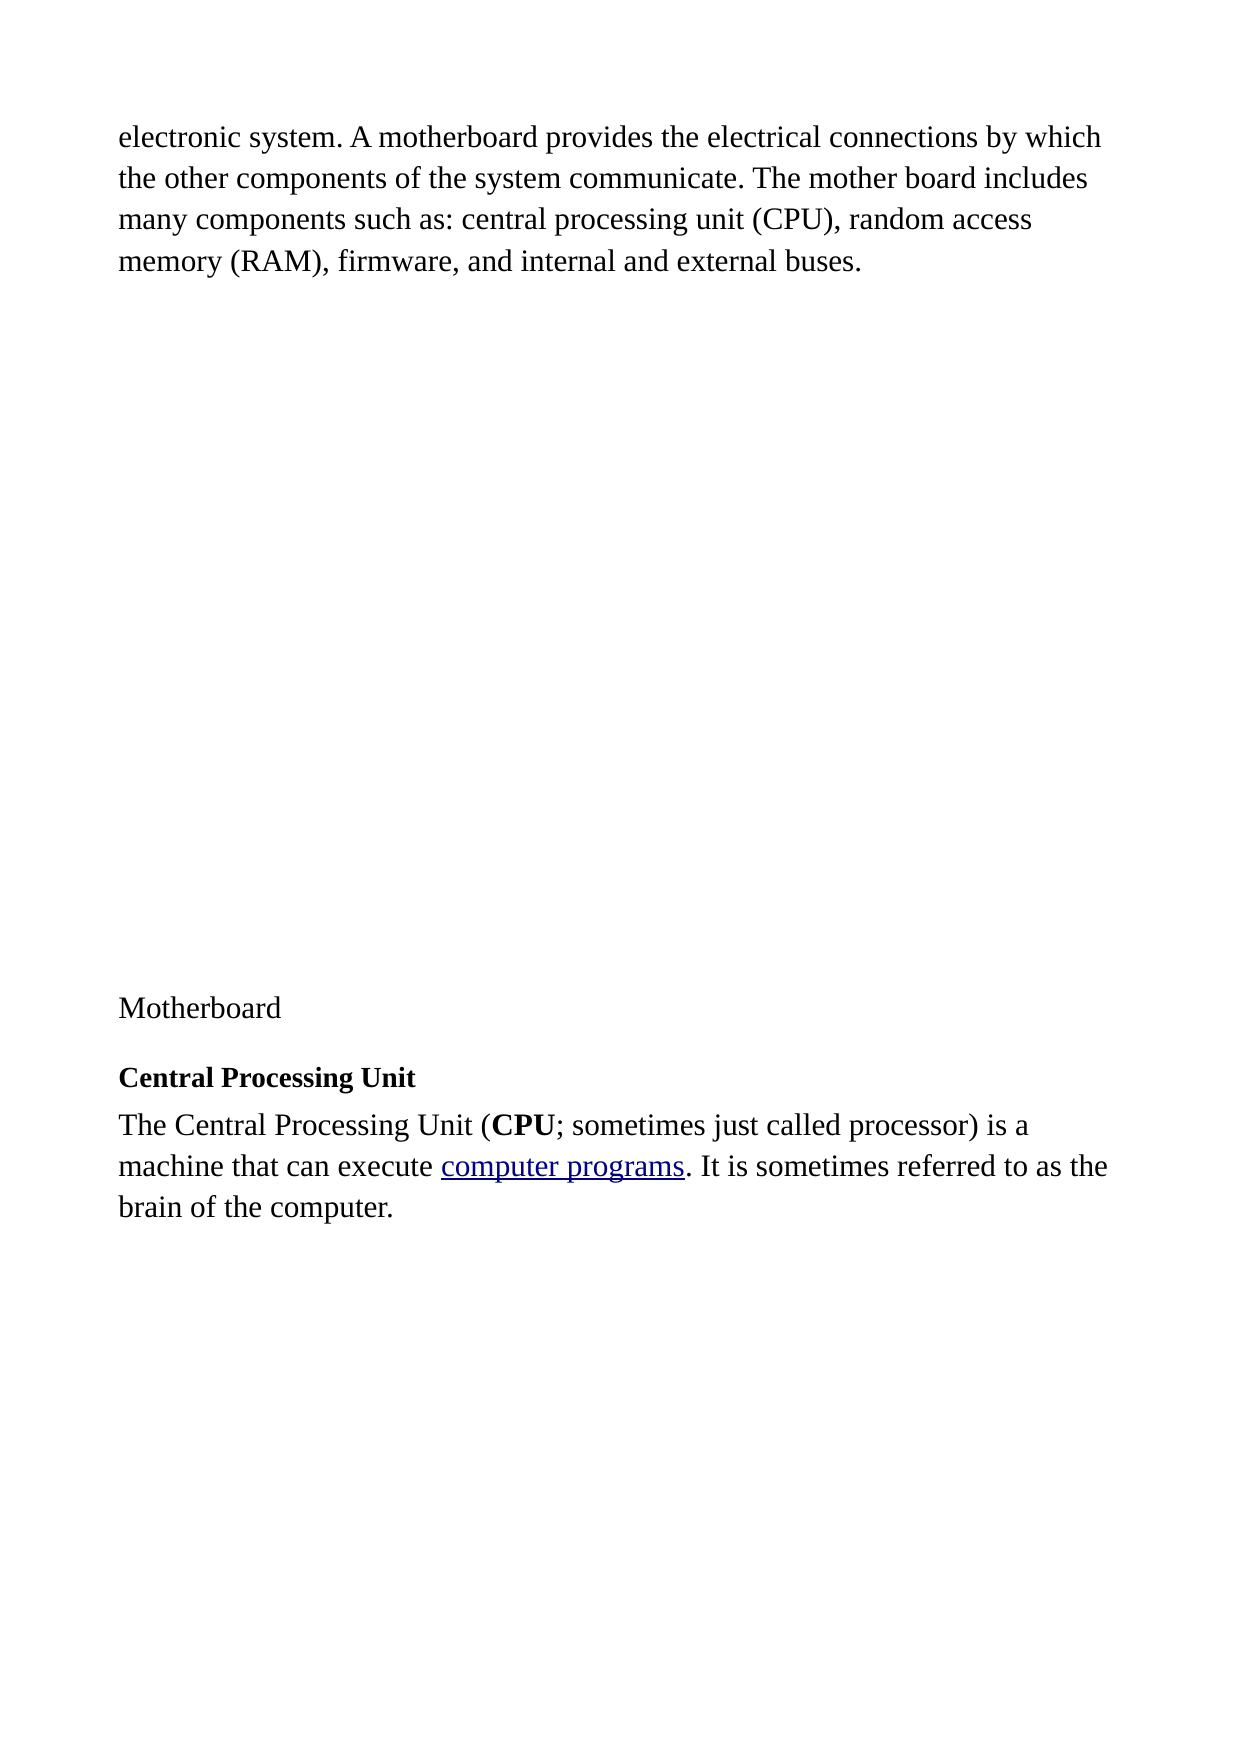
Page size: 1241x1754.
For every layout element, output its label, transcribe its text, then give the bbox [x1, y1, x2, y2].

text Motherboard [118, 989, 1122, 1025]
text The Central Processing Unit (CPU; sometimes just called processor) is a machine that can execute computer programs. It is sometimes referred to as the brain of the computer. [118, 1106, 1122, 1224]
subtitle Central Processing Unit [118, 1060, 1122, 1093]
text electronic system. A motherboard provides the electrical connections by which the other components of the system communicate. The mother board includes many components such as: central processing unit (CPU), random access memory (RAM), firmware, and internal and external buses. [118, 118, 1122, 278]
